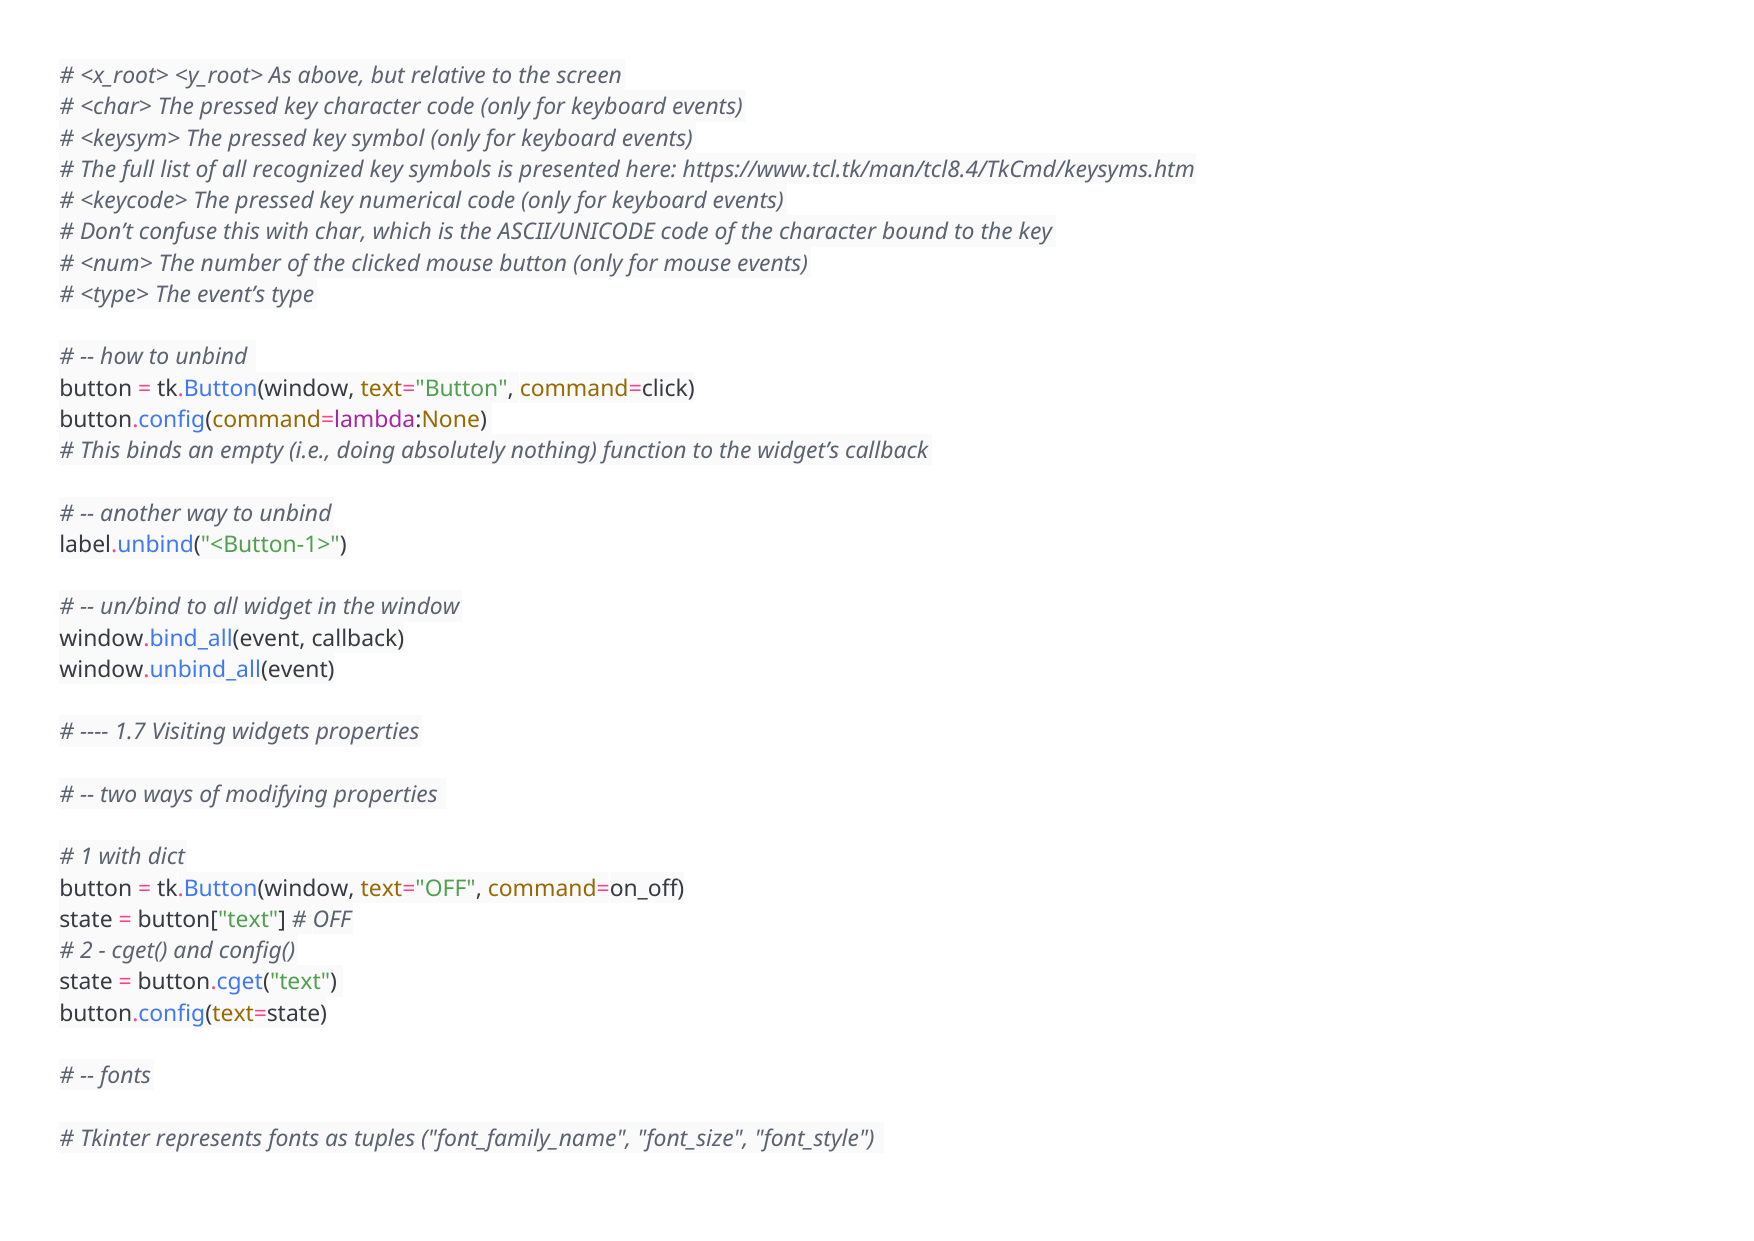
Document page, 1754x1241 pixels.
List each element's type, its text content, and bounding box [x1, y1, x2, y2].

text # <x_root> <y_root> As above, but relative to the screen # <char> The pressed key character code (only for keyboard events) # <keysym> The pressed key symbol (only for keyboard events) # The full list of all recognized key symbols is presented here: https://www.tcl.tk/man/tcl8.4/TkCmd/keysyms.htm # <keycode> The pressed key numerical code (only for keyboard events) # Don’t confuse this with char, which is the ASCII/UNICODE code of the character bound to the key # <num> The number of the clicked mouse button (only for mouse events) # <type> The event’s type # -- how to unbind button = tk.Button(window, text="Button", command=click) button.config(command=lambda:None) # This binds an empty (i.e., doing absolutely nothing) function to the widget’s callback # -- another way to unbind label.unbind("<Button-1>") # -- un/bind to all widget in the window window.bind_all(event, callback) window.unbind_all(event) # ---- 1.7 Visiting widgets properties # -- two ways of modifying properties # 1 with dict button = tk.Button(window, text="OFF", command=on_off) state = button["text"] # OFF # 2 - cget() and config() state = button.cget("text") button.config(text=state) # -- fonts # Tkinter represents fonts as tuples ("font_family_name", "font_size", "font_style") [59, 59, 1695, 1153]
